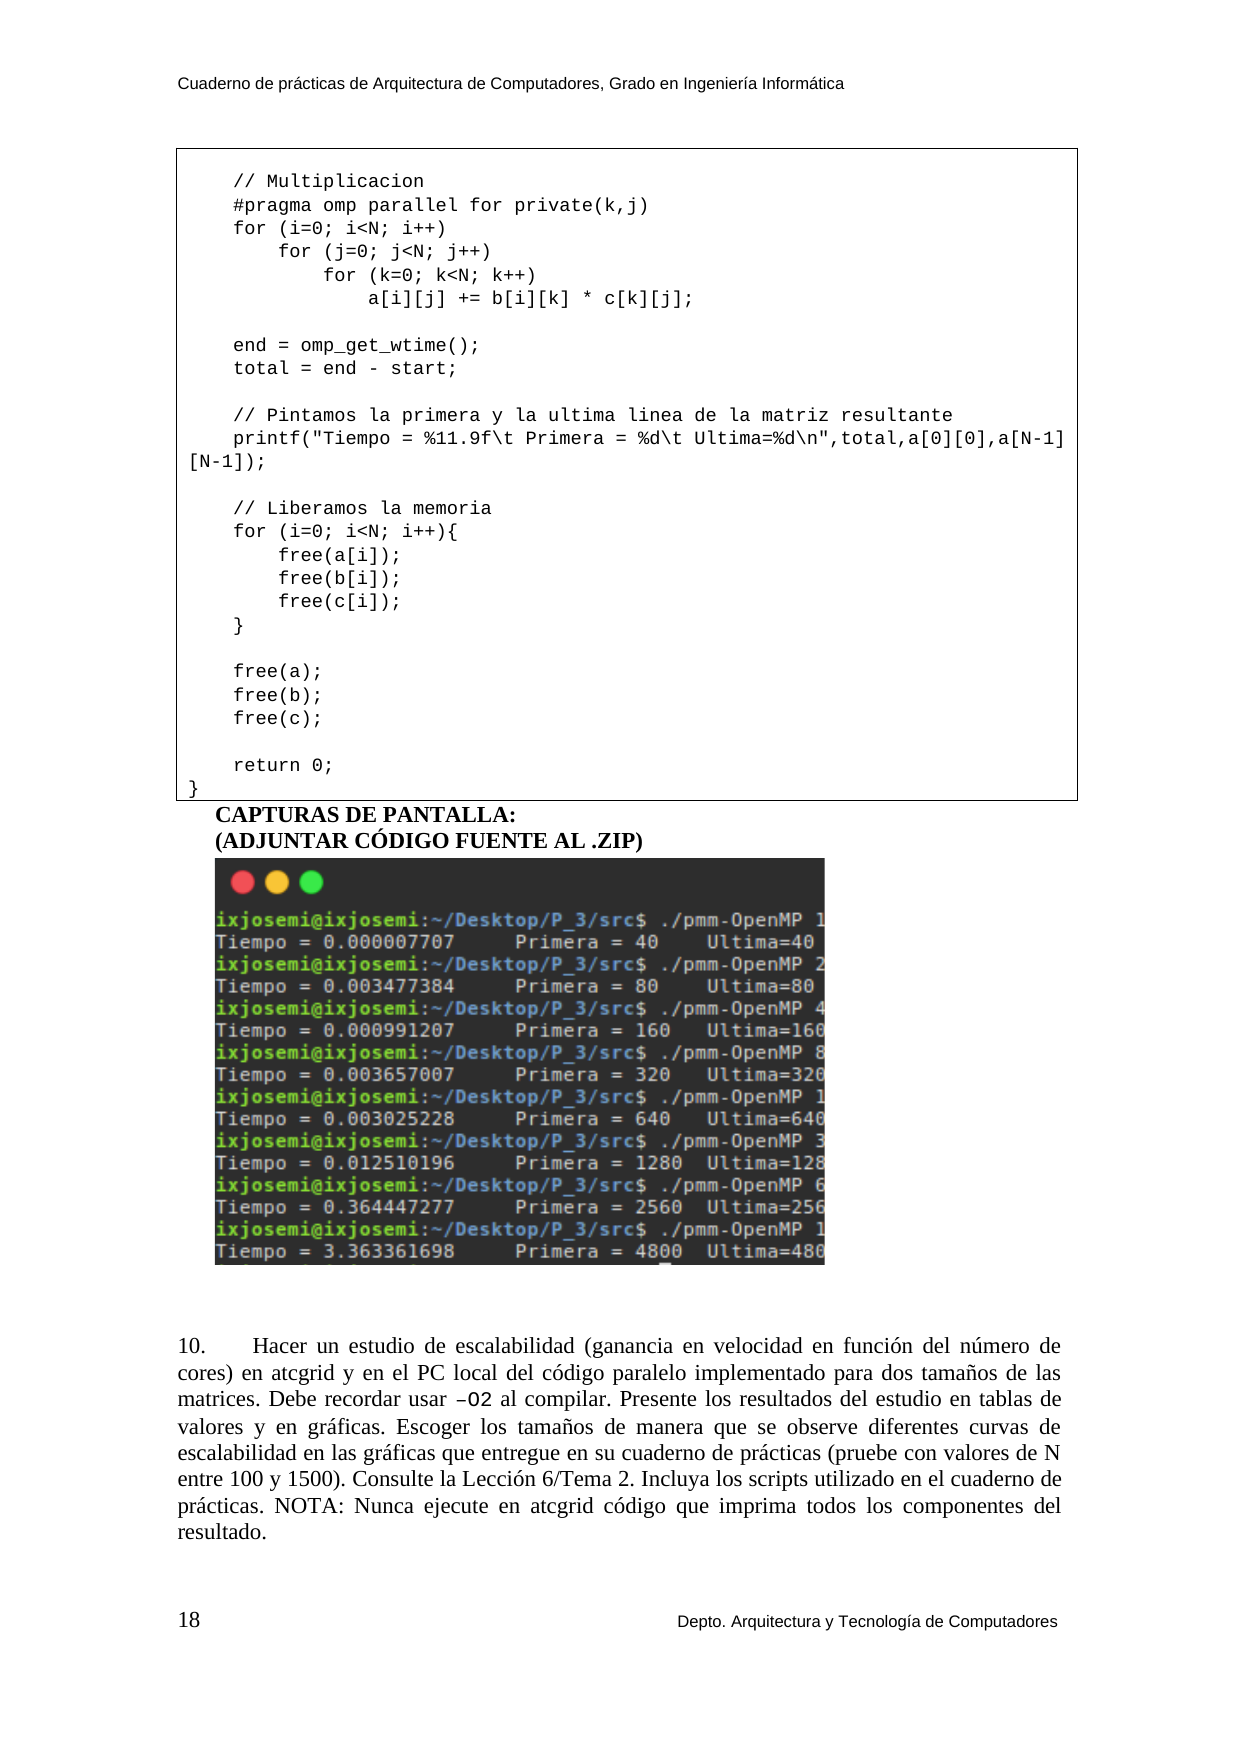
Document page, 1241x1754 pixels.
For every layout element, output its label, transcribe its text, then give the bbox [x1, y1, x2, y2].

text CAPTURAS DE PANTALLA: [215, 801, 1063, 827]
table_header // Multiplicacion #pragma omp parallel for private(k,j) for (i=0; i<N; i++) for (j=0; j<N; j++) for (k=0; k<N; k++) a[i][j] += b[i][k] * c[k][j]; end = omp_get_wtime(); total = end - start; // Pintamos la primera y la ultima linea de la matriz resultante printf("Tiempo = %11.9f\t Primera = %d\t Ultima=%d\n",total,a[0][0],a[N-1][N-1]); // Liberamos la memoria for (i=0; i<N; i++){ free(a[i]); free(b[i]); free(c[i]); } free(a); free(b); free(c); return 0; } [177, 149, 1077, 800]
list Hacer un estudio de escalabilidad (ganancia en velocidad en función del número de cores) en atcgrid y en el PC local del código paralelo implementado para dos tamaños de las matrices. Debe recordar usar –O2 al compilar. Presente los resultados del estudio en tablas de valores y en gráficas. Escoger los tamaños de manera que se observe diferentes curvas de escalabilidad en las gráficas que entregue en su cuaderno de prácticas (pruebe con valores de N entre 100 y 1500). Consulte la Lección 6/Tema 2. Incluya los scripts utilizado en el cuaderno de prácticas. NOTA: Nunca ejecute en atcgrid código que imprima todos los componentes del resultado. [177, 1332, 1063, 1544]
text (ADJUNTAR CÓDIGO FUENTE AL .ZIP) [215, 827, 1063, 854]
